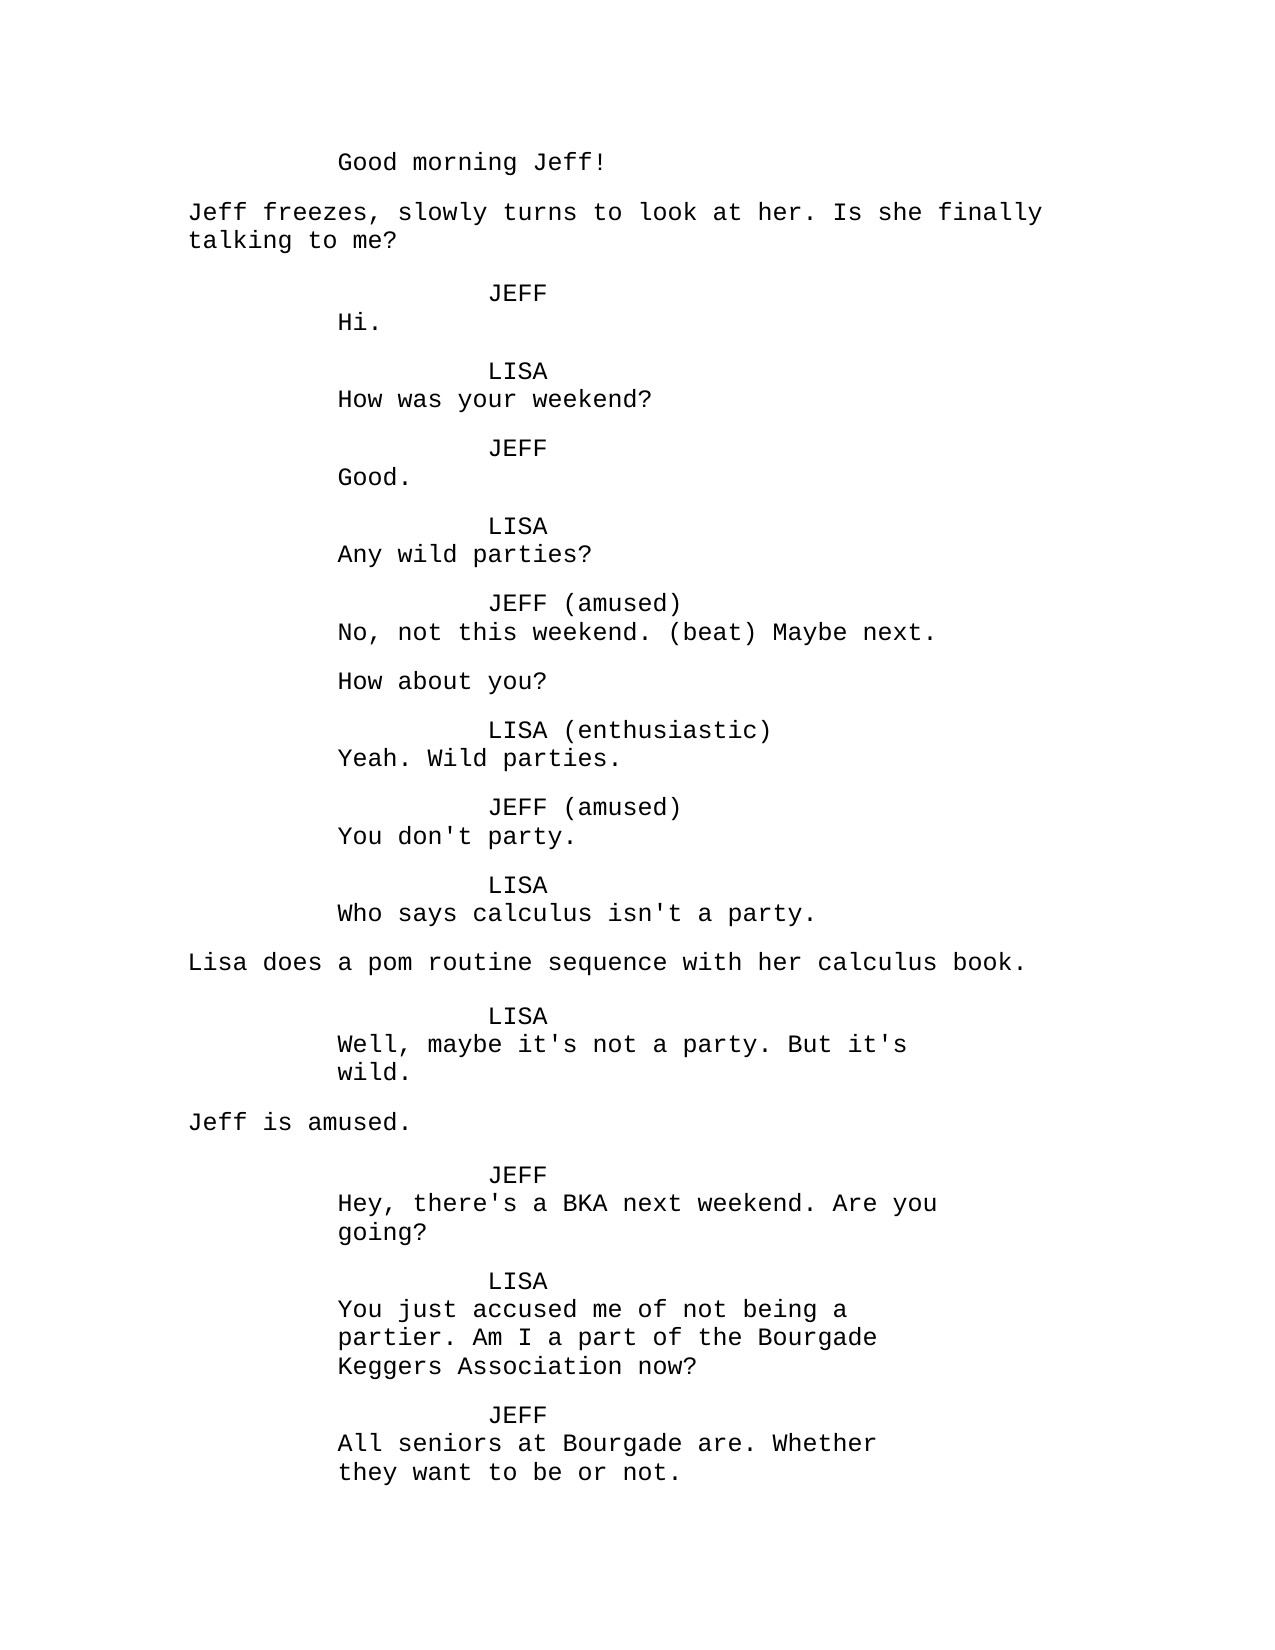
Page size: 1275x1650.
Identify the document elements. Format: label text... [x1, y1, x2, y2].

text How was your weekend? [337, 387, 937, 415]
text LISA (enthusiastic) [187, 717, 1087, 746]
text Who says calculus isn't a party. [337, 901, 937, 929]
text JEFF (amused) [187, 795, 1087, 823]
text Yeah. Wild parties. [337, 746, 937, 774]
text LISA [187, 358, 1087, 387]
text LISA [187, 513, 1087, 542]
text No, not this weekend. (beat) Maybe next. [337, 619, 937, 647]
text JEFF (amused) [187, 591, 1087, 619]
text Lisa does a pom routine sequence with her calculus book. [187, 950, 1087, 978]
text All seniors at Bourgade are. Whether they want to be or not. [337, 1431, 937, 1487]
text JEFF [187, 1162, 1087, 1191]
text You just accused me of not being a partier. Am I a part of the Bourgade Keggers Association now? [337, 1297, 937, 1382]
text Hi. [337, 309, 937, 337]
text JEFF [187, 281, 1087, 309]
text Jeff freezes, slowly turns to look at her. Is she finally talking to me? [187, 199, 1087, 256]
text LISA [187, 1268, 1087, 1297]
text JEFF [187, 436, 1087, 464]
text How about you? [337, 668, 937, 697]
text Good. [337, 464, 937, 492]
text JEFF [187, 1402, 1087, 1431]
text Hey, there's a BKA next weekend. Are you going? [337, 1191, 937, 1247]
text Any wild parties? [337, 542, 937, 570]
text Well, maybe it's not a party. But it's wild. [337, 1032, 937, 1088]
text LISA [187, 1003, 1087, 1032]
text You don't party. [337, 823, 937, 852]
text LISA [187, 872, 1087, 901]
text Jeff is amused. [187, 1109, 1087, 1137]
text Good morning Jeff! [337, 150, 937, 178]
